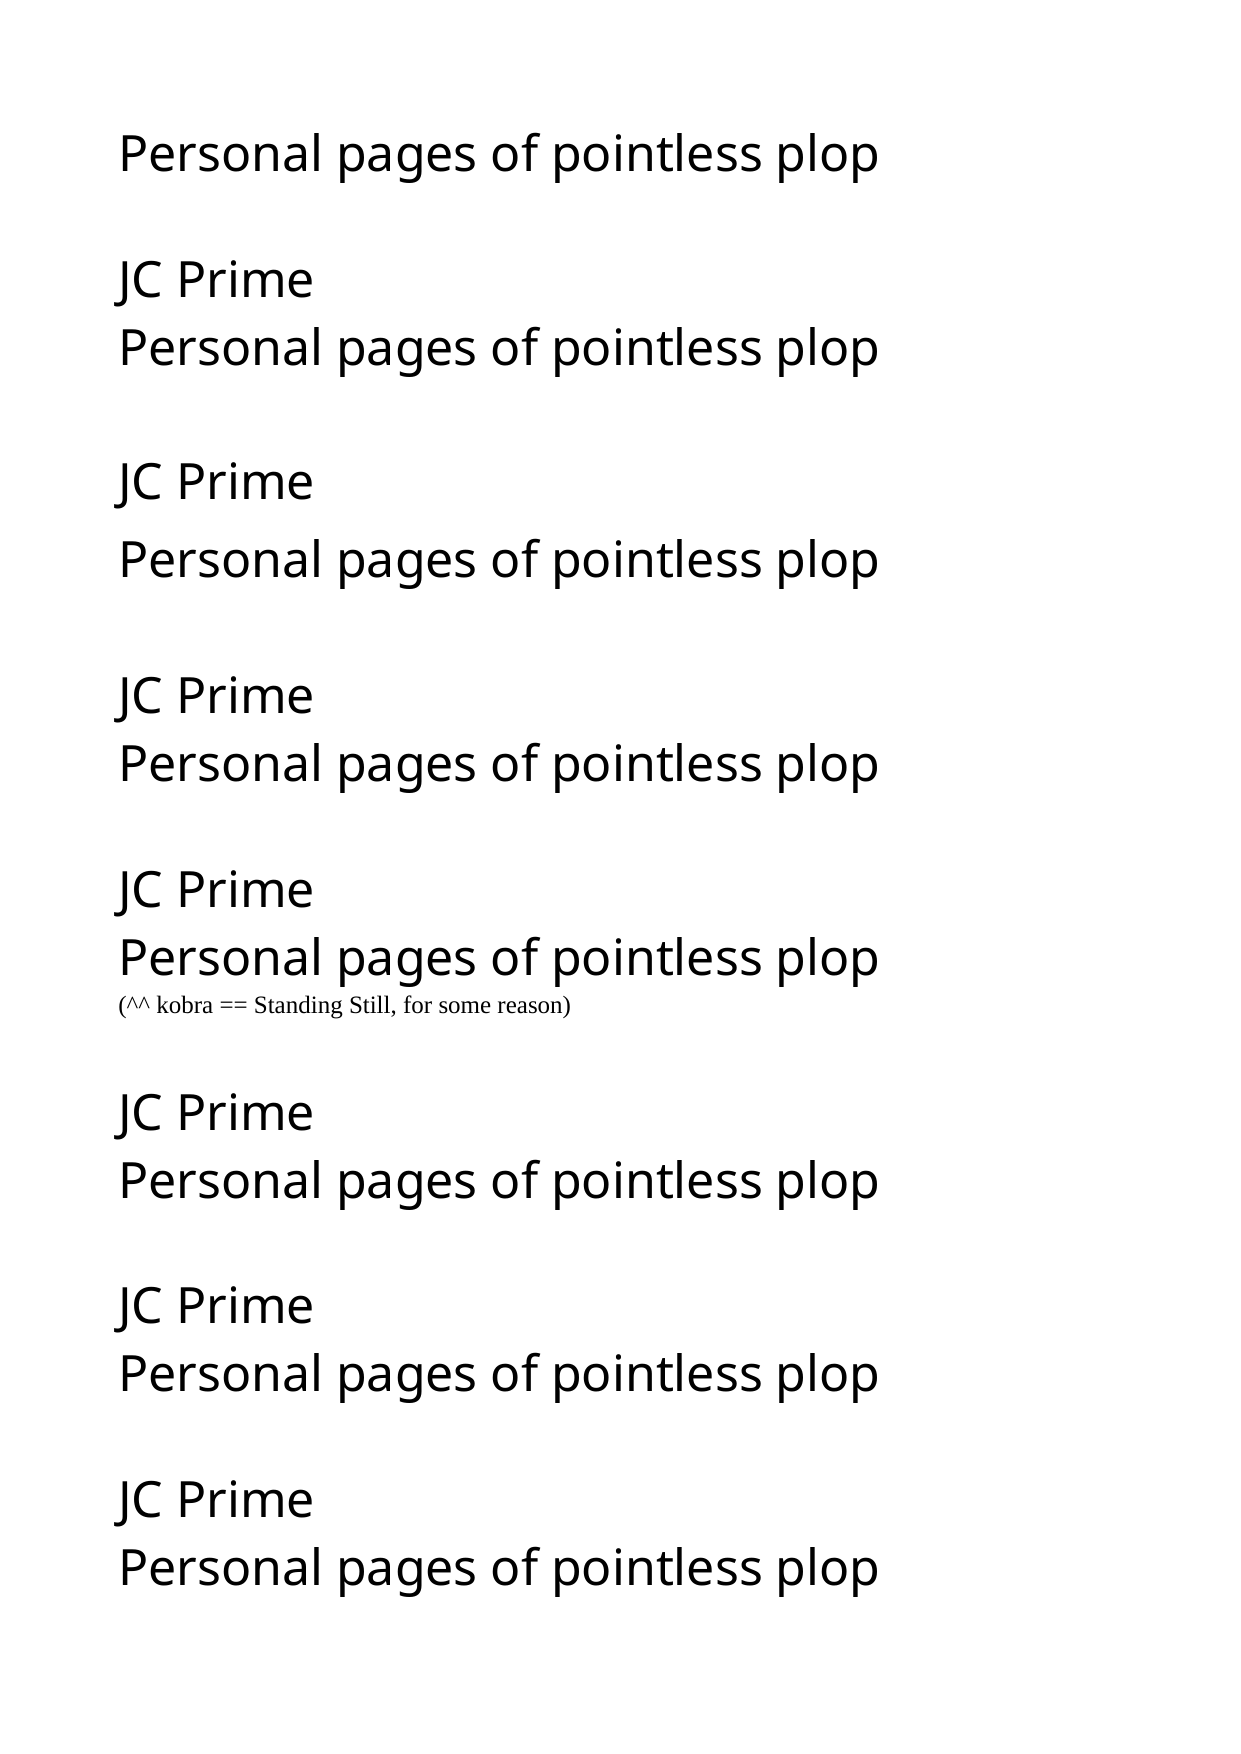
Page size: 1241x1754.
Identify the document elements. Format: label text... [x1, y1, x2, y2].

text JC Prime [118, 660, 1122, 728]
text Personal pages of pointless plop [118, 728, 1122, 796]
text JC Prime [118, 1270, 1122, 1338]
text JC Prime [118, 244, 1122, 312]
text JC Prime [118, 1464, 1122, 1532]
text Personal pages of pointless plop [118, 118, 1122, 186]
text Personal pages of pointless plop [118, 524, 1122, 592]
text Personal pages of pointless plop [118, 312, 1122, 380]
text (^^ kobra == Standing Still, for some reason) [118, 990, 1122, 1019]
text Personal pages of pointless plop [118, 1532, 1122, 1600]
text Personal pages of pointless plop [118, 922, 1122, 990]
text JC Prime [118, 1076, 1122, 1144]
text Personal pages of pointless plop [118, 1144, 1122, 1213]
text JC Prime [118, 446, 1122, 514]
text JC Prime [118, 854, 1122, 922]
text Personal pages of pointless plop [118, 1338, 1122, 1406]
